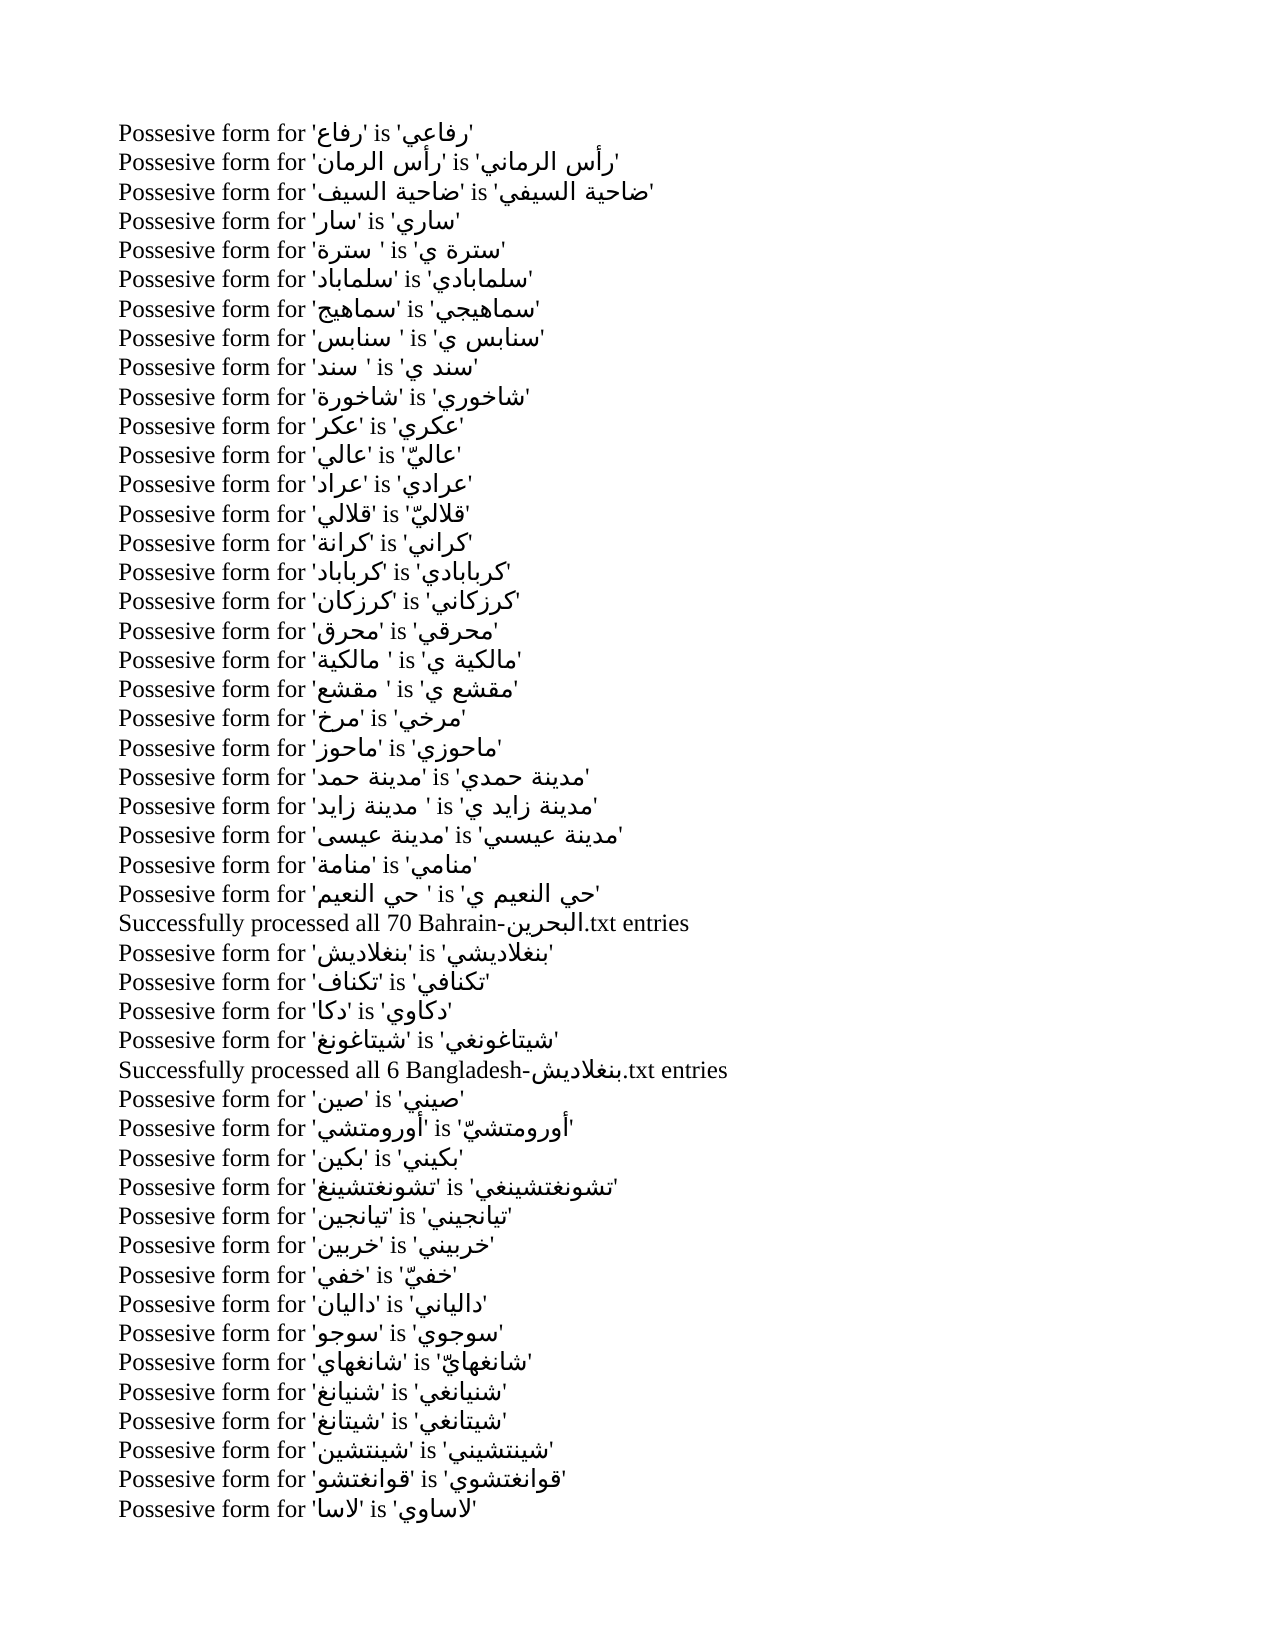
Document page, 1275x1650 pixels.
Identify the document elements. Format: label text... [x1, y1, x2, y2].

text Possesive form for 'سماهيج' is 'سماهيجي' [118, 294, 1157, 323]
text Possesive form for 'أورومتشي' is 'أورومتشيّ' [118, 1113, 1157, 1143]
text Possesive form for 'شنيانغ' is 'شنيانغي' [118, 1377, 1157, 1406]
text Possesive form for 'كرزكان' is 'كرزكاني' [118, 586, 1157, 616]
text Possesive form for 'مقشع ' is 'مقشع ي' [118, 674, 1157, 703]
text Possesive form for 'قلالي' is 'قلاليّ' [118, 499, 1157, 528]
text Possesive form for 'شيتانغ' is 'شيتانغي' [118, 1406, 1157, 1435]
text Possesive form for 'رفاع' is 'رفاعي' [118, 118, 1157, 147]
text Possesive form for 'سلماباد' is 'سلمابادي' [118, 264, 1157, 294]
text Possesive form for 'خربين' is 'خربيني' [118, 1230, 1157, 1260]
text Possesive form for 'تيانجين' is 'تيانجيني' [118, 1201, 1157, 1230]
text Possesive form for 'كرباباد' is 'كربابادي' [118, 557, 1157, 586]
text Possesive form for 'مدينة عيسى' is 'مدينة عيسىي' [118, 821, 1157, 850]
text Possesive form for 'بكين' is 'بكيني' [118, 1143, 1157, 1172]
text Successfully processed all 70 Bahrain-البحرين.txt entries [118, 908, 1157, 938]
text Possesive form for 'تكناف' is 'تكنافي' [118, 967, 1157, 996]
text Possesive form for 'داليان' is 'دالياني' [118, 1289, 1157, 1318]
text Successfully processed all 6 Bangladesh-بنغلاديش.txt entries [118, 1055, 1157, 1084]
text Possesive form for 'قوانغتشو' is 'قوانغتشوي' [118, 1464, 1157, 1494]
text Possesive form for 'سنابس ' is 'سنابس ي' [118, 323, 1157, 352]
text Possesive form for 'كرانة' is 'كراني' [118, 528, 1157, 557]
text Possesive form for 'دكا' is 'دكاوي' [118, 996, 1157, 1026]
text Possesive form for 'مالكية ' is 'مالكية ي' [118, 645, 1157, 674]
text Possesive form for 'ضاحية السيف' is 'ضاحية السيفي' [118, 177, 1157, 206]
text Possesive form for 'عكر' is 'عكري' [118, 411, 1157, 440]
text Possesive form for 'سوجو' is 'سوجوي' [118, 1318, 1157, 1347]
text Possesive form for 'شاخورة' is 'شاخوري' [118, 382, 1157, 411]
text Possesive form for 'رأس الرمان' is 'رأس الرماني' [118, 147, 1157, 177]
text Possesive form for 'منامة' is 'منامي' [118, 850, 1157, 879]
text Possesive form for 'شينتشين' is 'شينتشيني' [118, 1435, 1157, 1464]
text Possesive form for 'عالي' is 'عاليّ' [118, 440, 1157, 469]
text Possesive form for 'سند ' is 'سند ي' [118, 352, 1157, 382]
text Possesive form for 'محرق' is 'محرقي' [118, 616, 1157, 645]
text Possesive form for 'سترة ' is 'سترة ي' [118, 235, 1157, 264]
text Possesive form for 'سار' is 'ساري' [118, 206, 1157, 235]
text Possesive form for 'ماحوز' is 'ماحوزي' [118, 733, 1157, 762]
text Possesive form for 'بنغلاديش' is 'بنغلاديشي' [118, 938, 1157, 967]
text Possesive form for 'مدينة حمد' is 'مدينة حمدي' [118, 762, 1157, 791]
text Possesive form for 'شيتاغونغ' is 'شيتاغونغي' [118, 1026, 1157, 1055]
text Possesive form for 'تشونغتشينغ' is 'تشونغتشينغي' [118, 1172, 1157, 1201]
text Possesive form for 'مرخ' is 'مرخي' [118, 703, 1157, 733]
text Possesive form for 'مدينة زايد ' is 'مدينة زايد ي' [118, 791, 1157, 821]
text Possesive form for 'لاسا' is 'لاساوي' [118, 1494, 1157, 1523]
text Possesive form for 'حي النعيم ' is 'حي النعيم ي' [118, 879, 1157, 908]
text Possesive form for 'صين' is 'صيني' [118, 1084, 1157, 1113]
text Possesive form for 'عراد' is 'عرادي' [118, 469, 1157, 499]
text Possesive form for 'شانغهاي' is 'شانغهايّ' [118, 1347, 1157, 1377]
text Possesive form for 'خفي' is 'خفيّ' [118, 1260, 1157, 1289]
